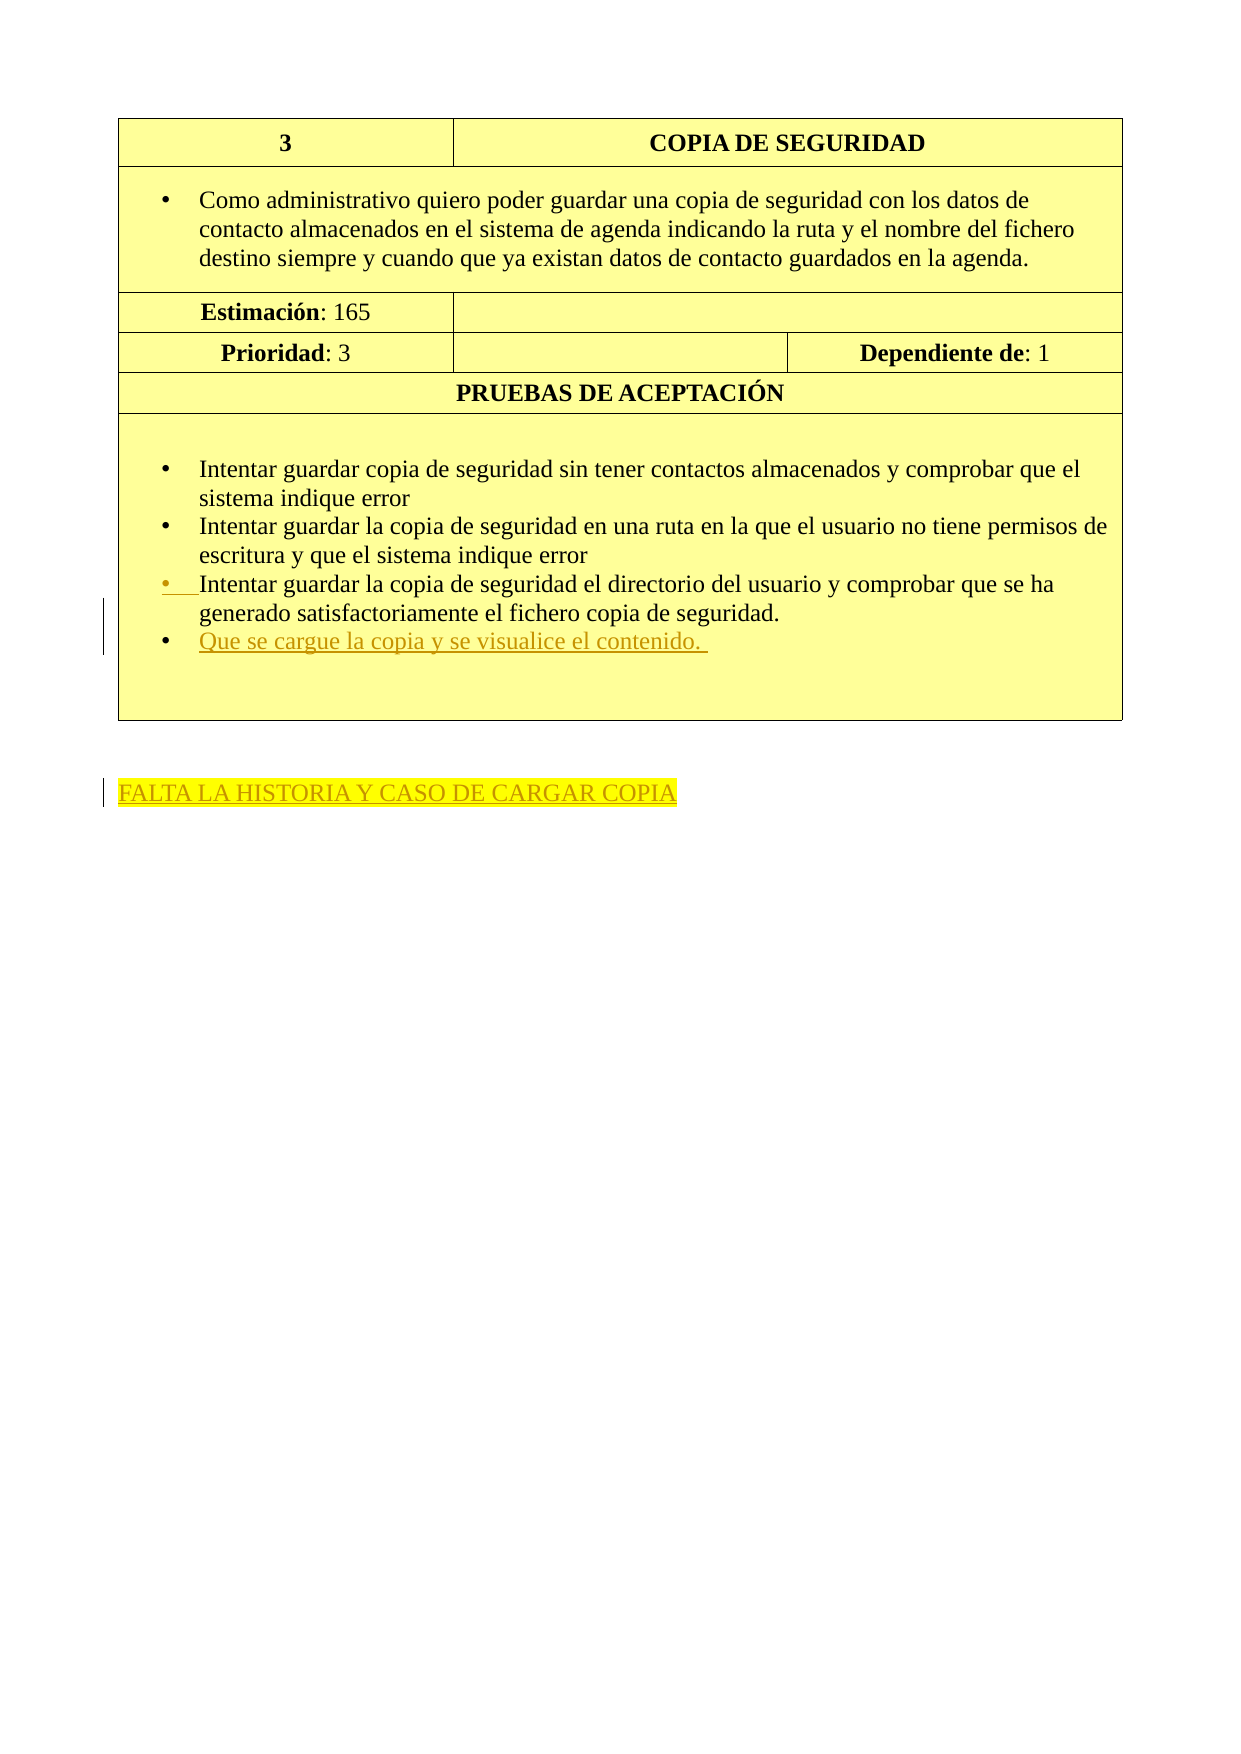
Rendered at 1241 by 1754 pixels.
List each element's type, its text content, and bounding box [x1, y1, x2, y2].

table_cell PRUEBAS DE ACEPTACIÓN [119, 373, 1122, 413]
table_header COPIA DE SEGURIDAD [454, 119, 1122, 166]
text FALTA LA HISTORIA Y CASO DE CARGAR COPIA [118, 778, 1122, 807]
table_cell Prioridad: 3 [119, 333, 453, 372]
table_cell [454, 293, 1122, 332]
table_header 3 [119, 119, 453, 166]
table_cell Dependiente de: 1 [788, 333, 1122, 372]
table_cell [454, 333, 787, 372]
table_cell Estimación: 165 [119, 293, 453, 332]
table_cell Intentar guardar copia de seguridad sin tener contactos almacenados y comprobar que el sistema indique error Intentar guardar la copia de seguridad en una ruta en la que el usuario no tiene permisos de escritura y que el sistema indique error Intentar guardar la copia de seguridad el directorio del usuario y comprobar que se ha generado satisfactoriamente el fichero copia de seguridad. Que se cargue la copia y se visualice el contenido. [119, 414, 1122, 720]
table_cell Como administrativo quiero poder guardar una copia de seguridad con los datos de contacto almacenados en el sistema de agenda indicando la ruta y el nombre del fichero destino siempre y cuando que ya existan datos de contacto guardados en la agenda. [119, 167, 1122, 292]
